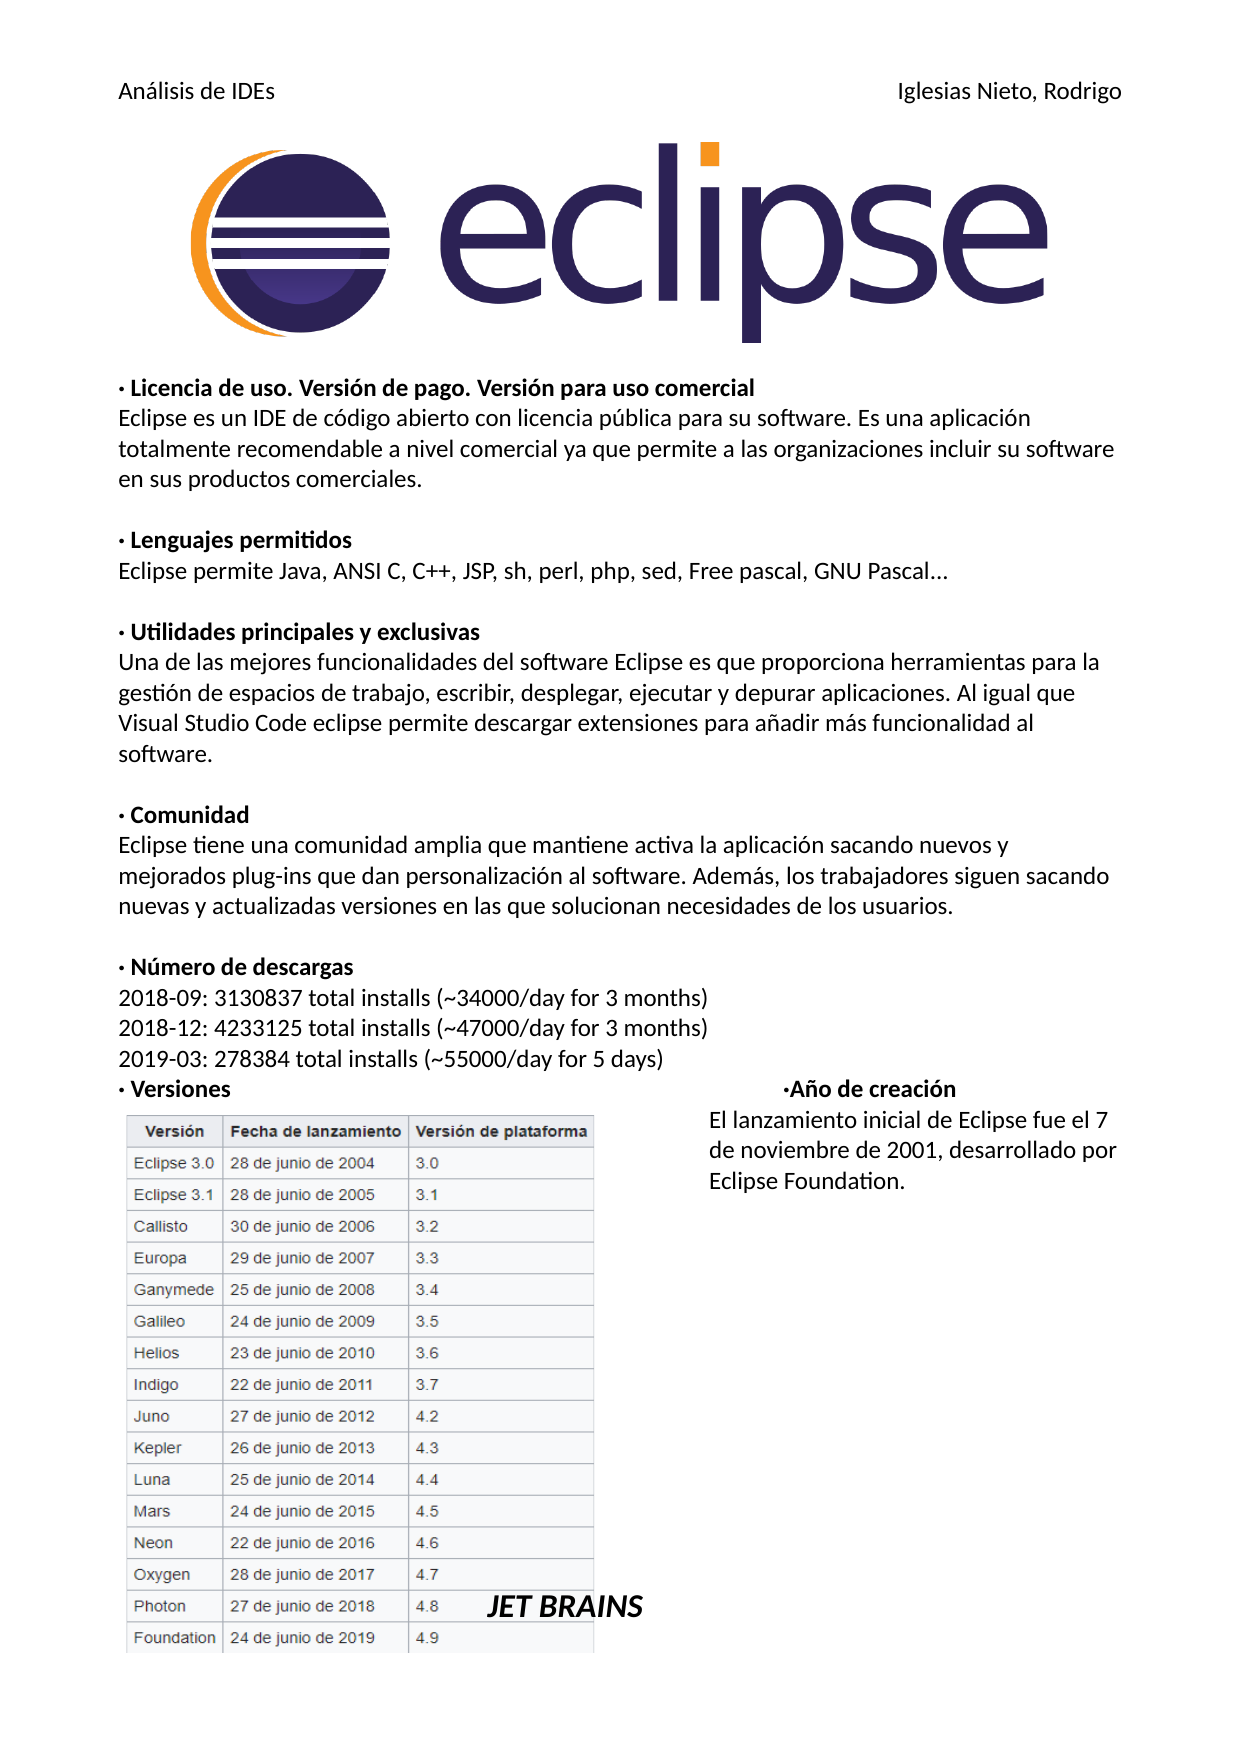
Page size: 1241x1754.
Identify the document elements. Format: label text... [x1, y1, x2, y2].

text · Licencia de uso. Versión de pago. Versión para uso comercial [118, 372, 1122, 402]
text · Lenguajes permitidos [118, 524, 1122, 555]
text 2018-12: 4233125 total installs (~47000/day for 3 months) [118, 1013, 1122, 1043]
text 2019-03: 278384 total installs (~55000/day for 5 days) [118, 1043, 1122, 1074]
text Eclipse permite Java, ANSI C, C++, JSP, sh, perl, php, sed, Free pascal, GNU Pascal... [118, 555, 1122, 585]
text 2018-09: 3130837 total installs (~34000/day for 3 months) [118, 982, 1122, 1013]
text · Comunidad [118, 799, 1122, 829]
text · Utilidades principales y exclusivas [118, 616, 1122, 646]
text Eclipse es un IDE de código abierto con licencia pública para su software. Es una aplicación totalmente recomendable a nivel comercial ya que permite a las organizaciones incluir su software en sus productos comerciales. [118, 402, 1122, 494]
text JET BRAINS [595, 1585, 1122, 1626]
text Una de las mejores funcionalidades del software Eclipse es que proporciona herramientas para la gestión de espacios de trabajo, escribir, desplegar, ejecutar y depurar aplicaciones. Al igual que Visual Studio Code eclipse permite descargar extensiones para añadir más funcionalidad al software. [118, 646, 1122, 768]
text · Número de descargas [118, 952, 1122, 982]
text El lanzamiento inicial de Eclipse fue el 7 de noviembre de 2001, desarrollado por Eclipse Foundation. [118, 1104, 1122, 1196]
text · Versiones ·Año de creación [118, 1074, 1122, 1104]
text Eclipse tiene una comunidad amplia que mantiene activa la aplicación sacando nuevos y mejorados plug-ins que dan personalización al software. Además, los trabajadores siguen sacando nuevas y actualizadas versiones en las que solucionan necesidades de los usuarios. [118, 829, 1122, 921]
